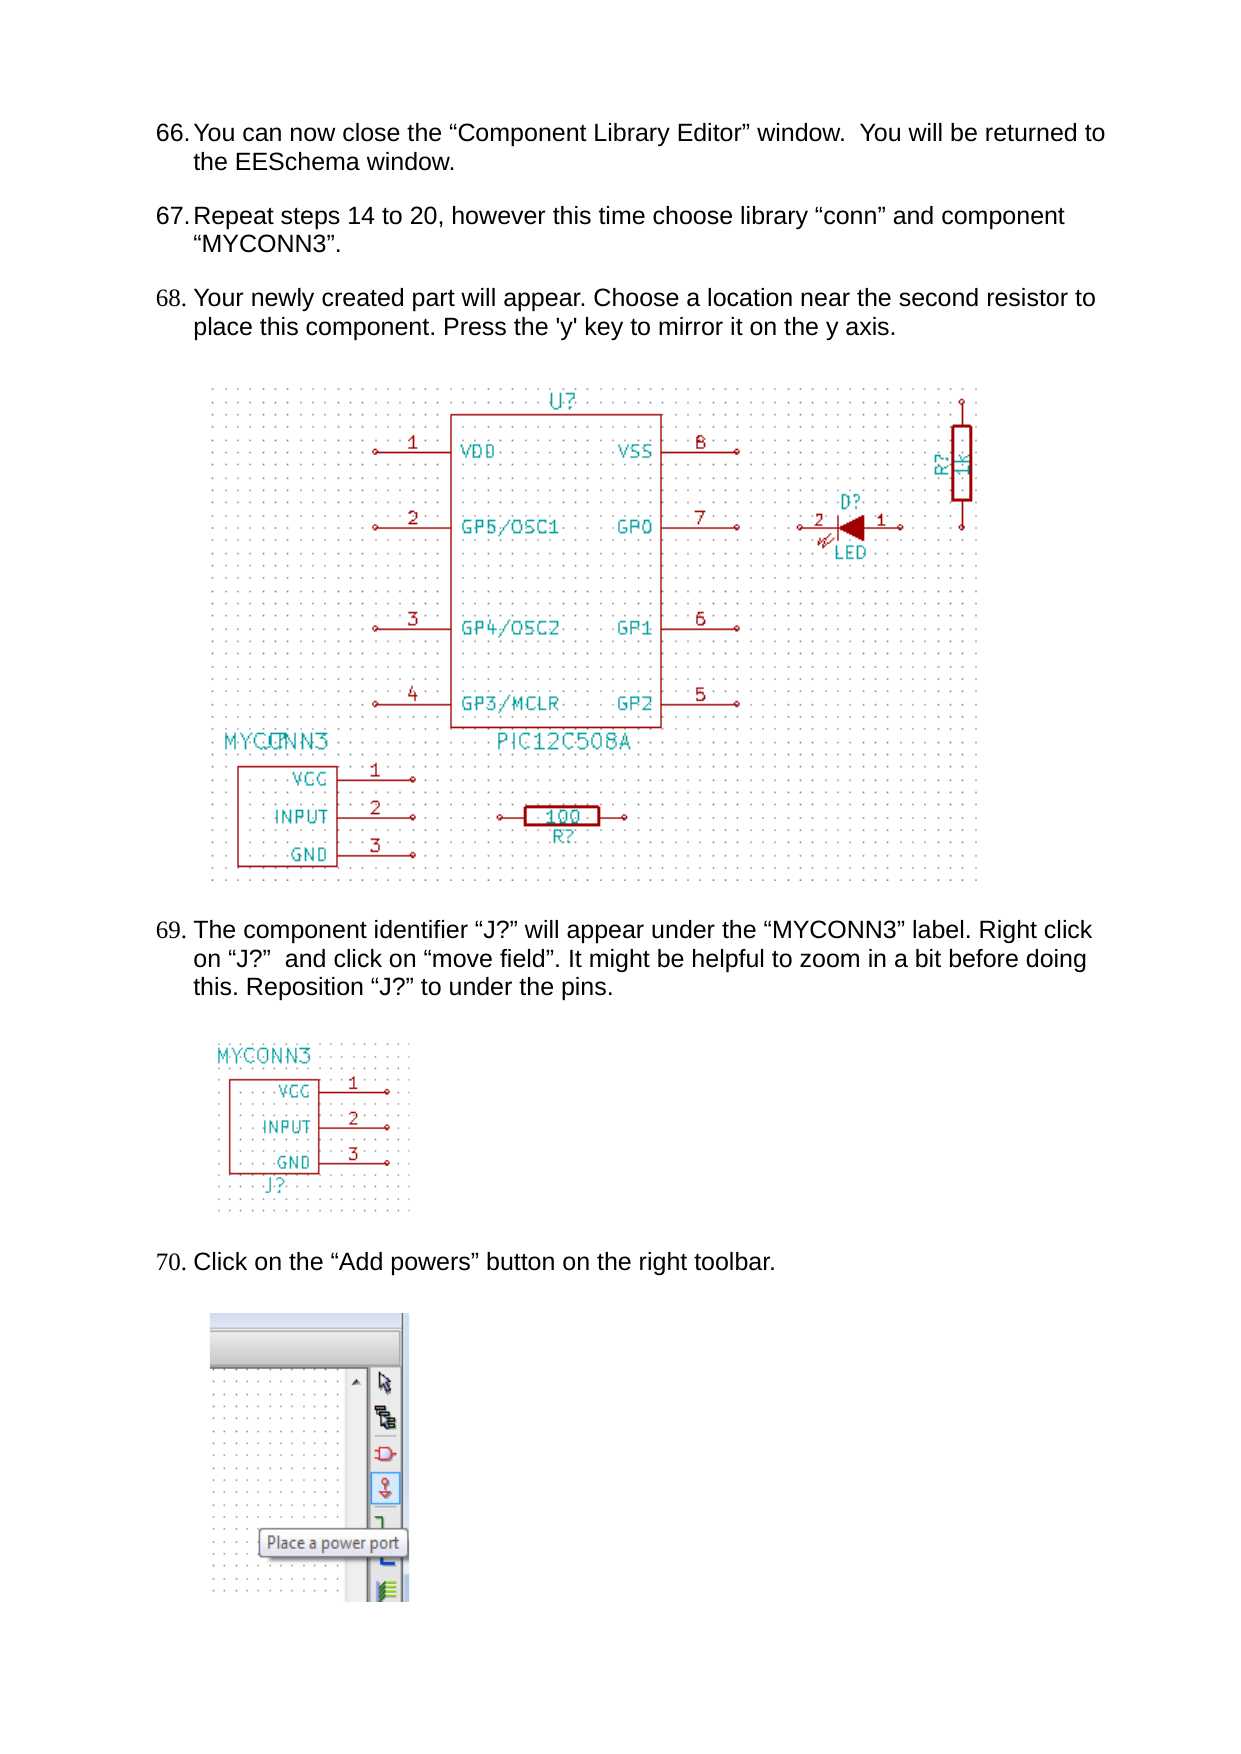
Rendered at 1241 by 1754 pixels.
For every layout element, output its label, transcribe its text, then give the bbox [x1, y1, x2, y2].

picture [209, 378, 983, 881]
list The component identifier “J?” will appear under the “MYCONN3” label. Right click on “J?” and click on “move field”. It might be helpful to zoom in a bit before doing this. Reposition “J?” to under the pins. [156, 915, 1122, 1222]
picture [209, 1038, 410, 1213]
list Repeat steps 14 to 20, however this time choose library “conn” and component “MYCONN3”. [156, 201, 1122, 258]
list You can now close the “Component Library Editor” window. You will be returned to the EESchema window. [156, 118, 1122, 176]
list Your newly created part will appear. Choose a location near the second resistor to place this component. Press the 'y' key to mirror it on the y axis. [156, 283, 1122, 890]
list Click on the “Add powers” button on the right toolbar. [156, 1247, 1122, 1611]
picture [209, 1313, 410, 1602]
